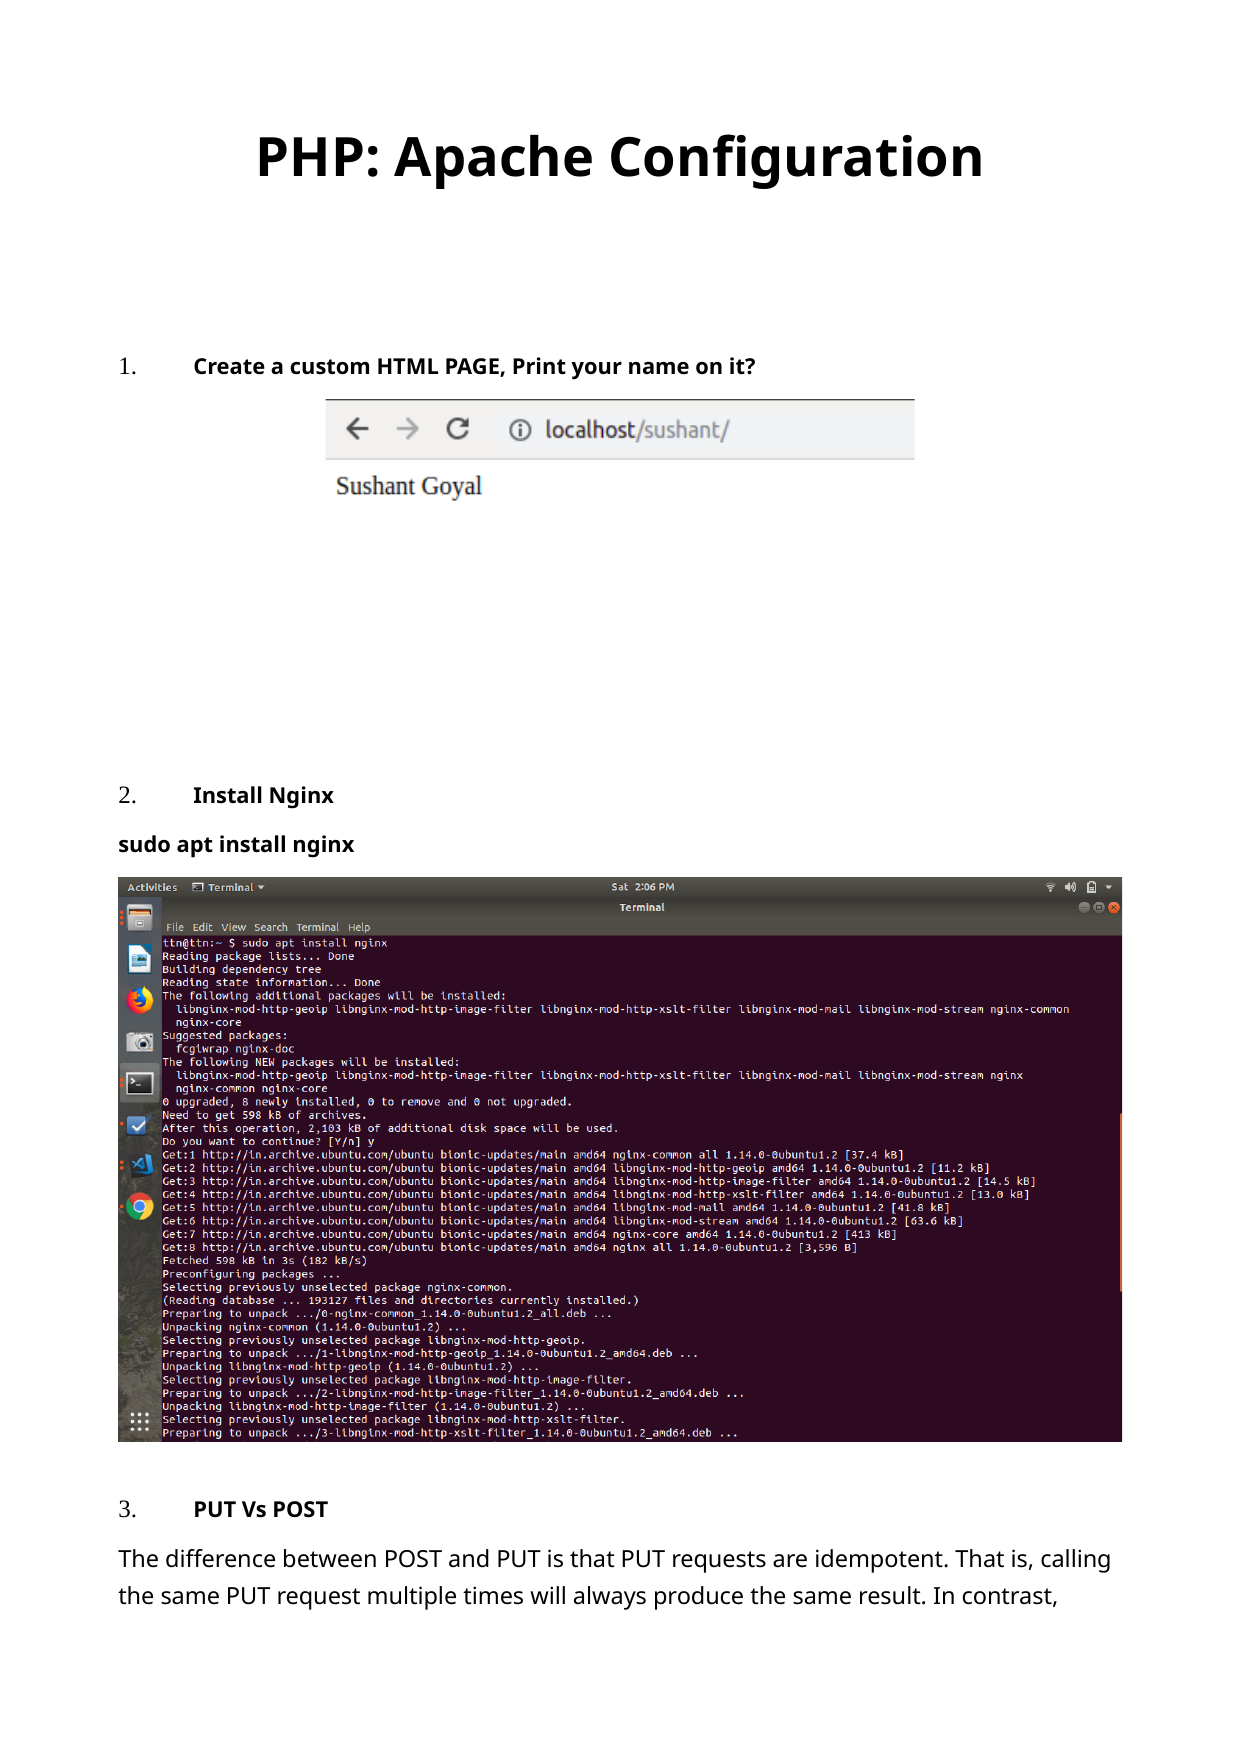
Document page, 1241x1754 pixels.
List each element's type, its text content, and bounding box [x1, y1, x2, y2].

list PUT Vs POST [118, 1494, 1122, 1524]
list Create a custom HTML PAGE, Print your name on it? [118, 351, 1122, 380]
text PHP: Apache Configuration [118, 118, 1122, 192]
list sudo apt install nginx [118, 829, 1122, 859]
list The difference between POST and PUT is that PUT requests are idempotent. That is, calling the same PUT request multiple times will always produce the same result. In contrast, [118, 1543, 1122, 1611]
list Install Nginx [118, 780, 1122, 810]
picture [118, 877, 1123, 1442]
picture [325, 399, 915, 645]
